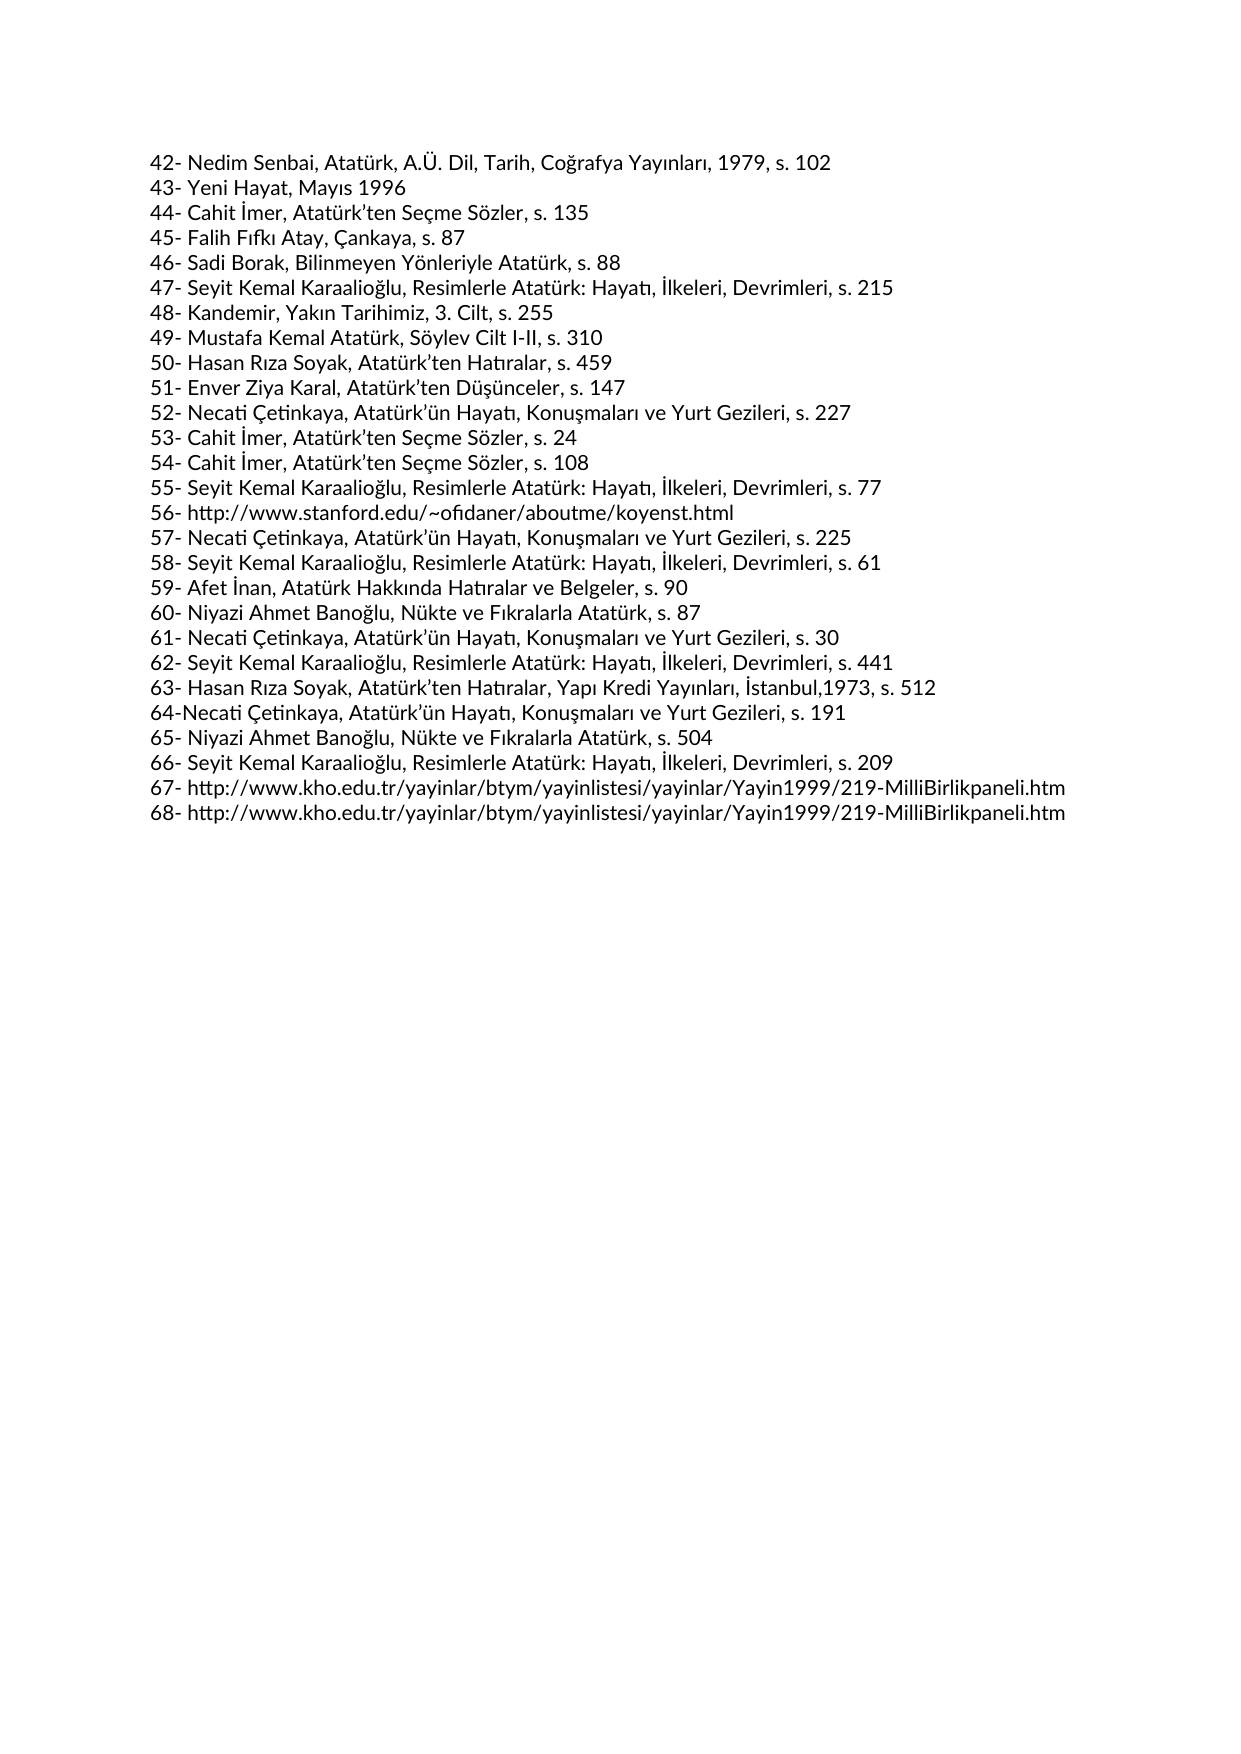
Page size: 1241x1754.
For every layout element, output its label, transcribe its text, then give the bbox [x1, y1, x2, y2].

text 43- Yeni Hayat, Mayıs 1996 [150, 175, 1090, 200]
text 47- Seyit Kemal Karaalioğlu, Resimlerle Atatürk: Hayatı, İlkeleri, Devrimleri, s. 215 [150, 275, 1090, 300]
text 44- Cahit İmer, Atatürk’ten Seçme Sözler, s. 135 [150, 200, 1090, 225]
text 65- Niyazi Ahmet Banoğlu, Nükte ve Fıkralarla Atatürk, s. 504 [150, 725, 1090, 750]
text 58- Seyit Kemal Karaalioğlu, Resimlerle Atatürk: Hayatı, İlkeleri, Devrimleri, s. 61 [150, 550, 1090, 575]
text 46- Sadi Borak, Bilinmeyen Yönleriyle Atatürk, s. 88 [150, 250, 1090, 275]
text 61- Necati Çetinkaya, Atatürk’ün Hayatı, Konuşmaları ve Yurt Gezileri, s. 30 [150, 625, 1090, 650]
text 42- Nedim Senbai, Atatürk, A.Ü. Dil, Tarih, Coğrafya Yayınları, 1979, s. 102 [150, 150, 1090, 175]
text 62- Seyit Kemal Karaalioğlu, Resimlerle Atatürk: Hayatı, İlkeleri, Devrimleri, s. 441 [150, 650, 1090, 675]
text 54- Cahit İmer, Atatürk’ten Seçme Sözler, s. 108 [150, 450, 1090, 475]
text 60- Niyazi Ahmet Banoğlu, Nükte ve Fıkralarla Atatürk, s. 87 [150, 600, 1090, 625]
text 50- Hasan Rıza Soyak, Atatürk’ten Hatıralar, s. 459 [150, 350, 1090, 375]
text 48- Kandemir, Yakın Tarihimiz, 3. Cilt, s. 255 [150, 300, 1090, 325]
text 67- http://www.kho.edu.tr/yayinlar/btym/yayinlistesi/yayinlar/Yayin1999/219-MilliBirlikpaneli.htm [150, 775, 1090, 800]
text 49- Mustafa Kemal Atatürk, Söylev Cilt I-II, s. 310 [150, 325, 1090, 350]
text 51- Enver Ziya Karal, Atatürk’ten Düşünceler, s. 147 [150, 375, 1090, 400]
text 55- Seyit Kemal Karaalioğlu, Resimlerle Atatürk: Hayatı, İlkeleri, Devrimleri, s. 77 [150, 475, 1090, 500]
text 68- http://www.kho.edu.tr/yayinlar/btym/yayinlistesi/yayinlar/Yayin1999/219-MilliBirlikpaneli.htm [150, 800, 1090, 825]
text 56- http://www.stanford.edu/~ofidaner/aboutme/koyenst.html [150, 500, 1090, 525]
text 53- Cahit İmer, Atatürk’ten Seçme Sözler, s. 24 [150, 425, 1090, 450]
text 59- Afet İnan, Atatürk Hakkında Hatıralar ve Belgeler, s. 90 [150, 575, 1090, 600]
text 52- Necati Çetinkaya, Atatürk’ün Hayatı, Konuşmaları ve Yurt Gezileri, s. 227 [150, 400, 1090, 425]
text 63- Hasan Rıza Soyak, Atatürk’ten Hatıralar, Yapı Kredi Yayınları, İstanbul,1973, s. 512 [150, 675, 1090, 700]
text 64-Necati Çetinkaya, Atatürk’ün Hayatı, Konuşmaları ve Yurt Gezileri, s. 191 [150, 700, 1090, 725]
text 45- Falih Fıfkı Atay, Çankaya, s. 87 [150, 225, 1090, 250]
text 66- Seyit Kemal Karaalioğlu, Resimlerle Atatürk: Hayatı, İlkeleri, Devrimleri, s. 209 [150, 750, 1090, 775]
text 57- Necati Çetinkaya, Atatürk’ün Hayatı, Konuşmaları ve Yurt Gezileri, s. 225 [150, 525, 1090, 550]
